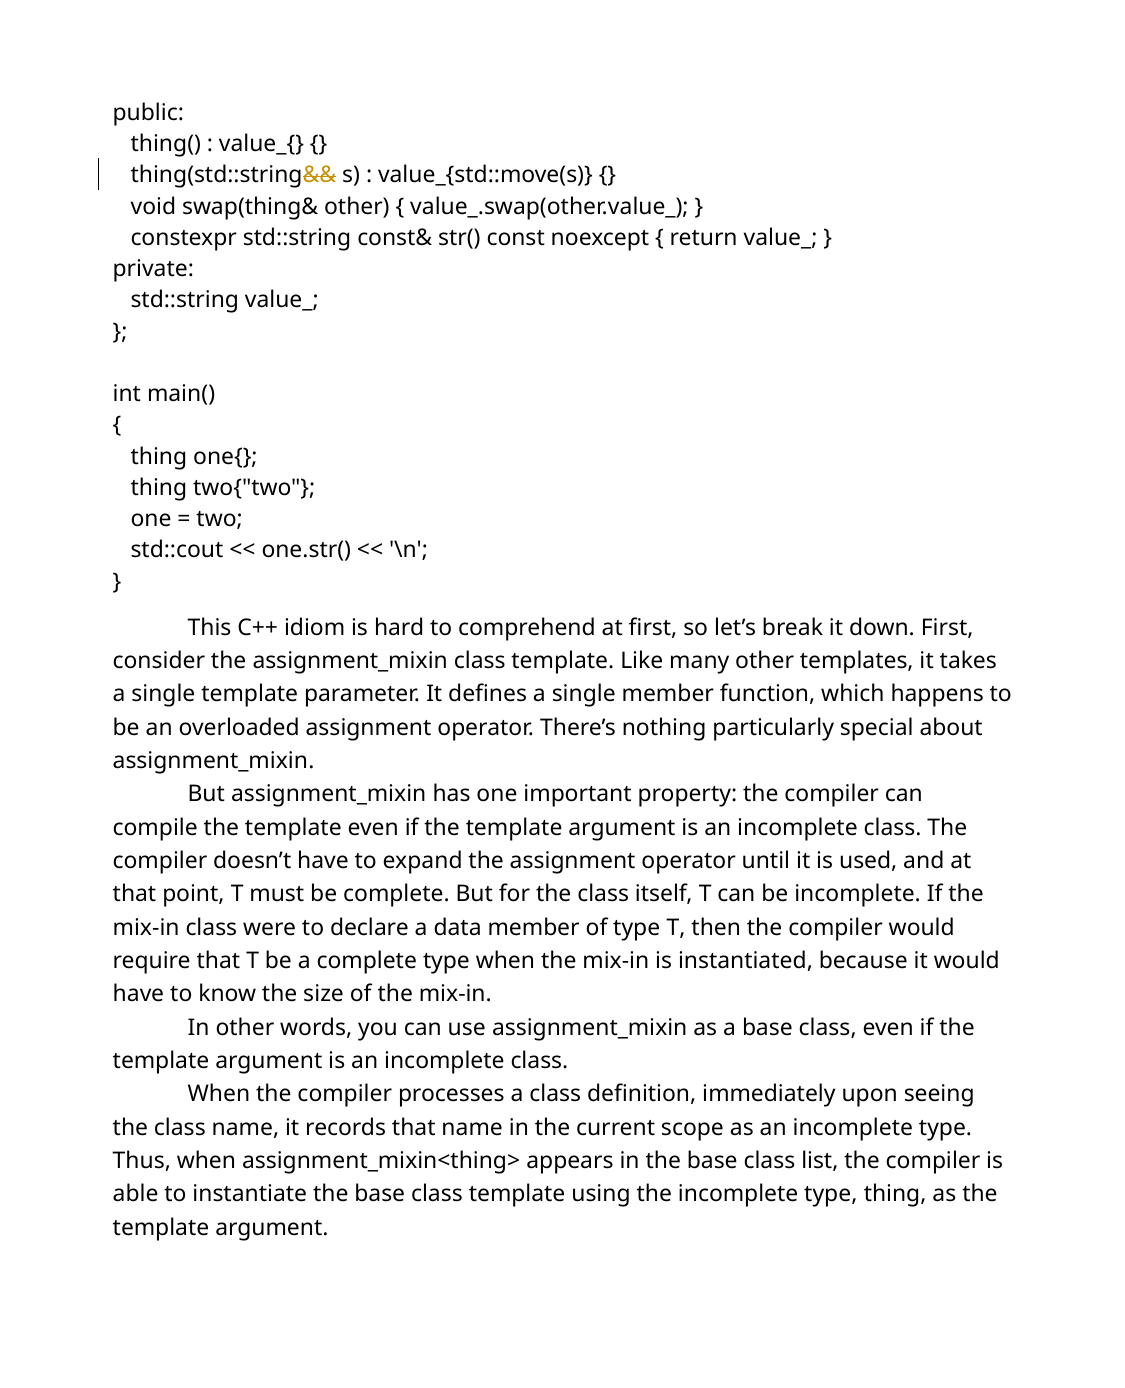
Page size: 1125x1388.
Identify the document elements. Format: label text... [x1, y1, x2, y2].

text std::cout << one.str() << '\n'; [112, 533, 1012, 565]
text void swap(thing& other) { value_.swap(other.value_); } [112, 190, 1012, 221]
text thing(std::string s) : value_{std::move(s)} {} [112, 158, 1012, 190]
text public: [112, 96, 1012, 127]
text But assignment_mixin has one important property: the compiler can compile the template even if the template argument is an incomplete class. The compiler doesn’t have to expand the assignment operator until it is used, and at that point, T must be complete. But for the class itself, T can be incomplete. If the mix-in class were to declare a data member of type T, then the compiler would require that T be a complete type when the mix-in is instantiated, because it would have to know the size of the mix-in. [112, 775, 1012, 1008]
text } [112, 565, 1012, 596]
text int main() [112, 377, 1012, 408]
text std::string value_; [112, 283, 1012, 315]
text thing two{"two"}; [112, 471, 1012, 502]
text }; [112, 315, 1012, 346]
text constexpr std::string const& str() const noexcept { return value_; } [112, 221, 1012, 252]
text one = two; [112, 502, 1012, 533]
text private: [112, 252, 1012, 283]
text In other words, you can use assignment_mixin as a base class, even if the template argument is an incomplete class. [112, 1008, 1012, 1075]
text When the compiler processes a class definition, immediately upon seeing the class name, it records that name in the current scope as an incomplete type. Thus, when assignment_mixin<thing> appears in the base class list, the compiler is able to instantiate the base class template using the incomplete type, thing, as the template argument. [112, 1075, 1012, 1242]
text This C++ idiom is hard to comprehend at first, so let’s break it down. First, consider the assignment_mixin class template. Like many other templates, it takes a single template parameter. It defines a single member function, which happens to be an overloaded assignment operator. There’s nothing particularly special about assignment_mixin. [112, 608, 1012, 775]
text { [112, 408, 1012, 440]
text thing() : value_{} {} [112, 127, 1012, 158]
text thing one{}; [112, 440, 1012, 471]
